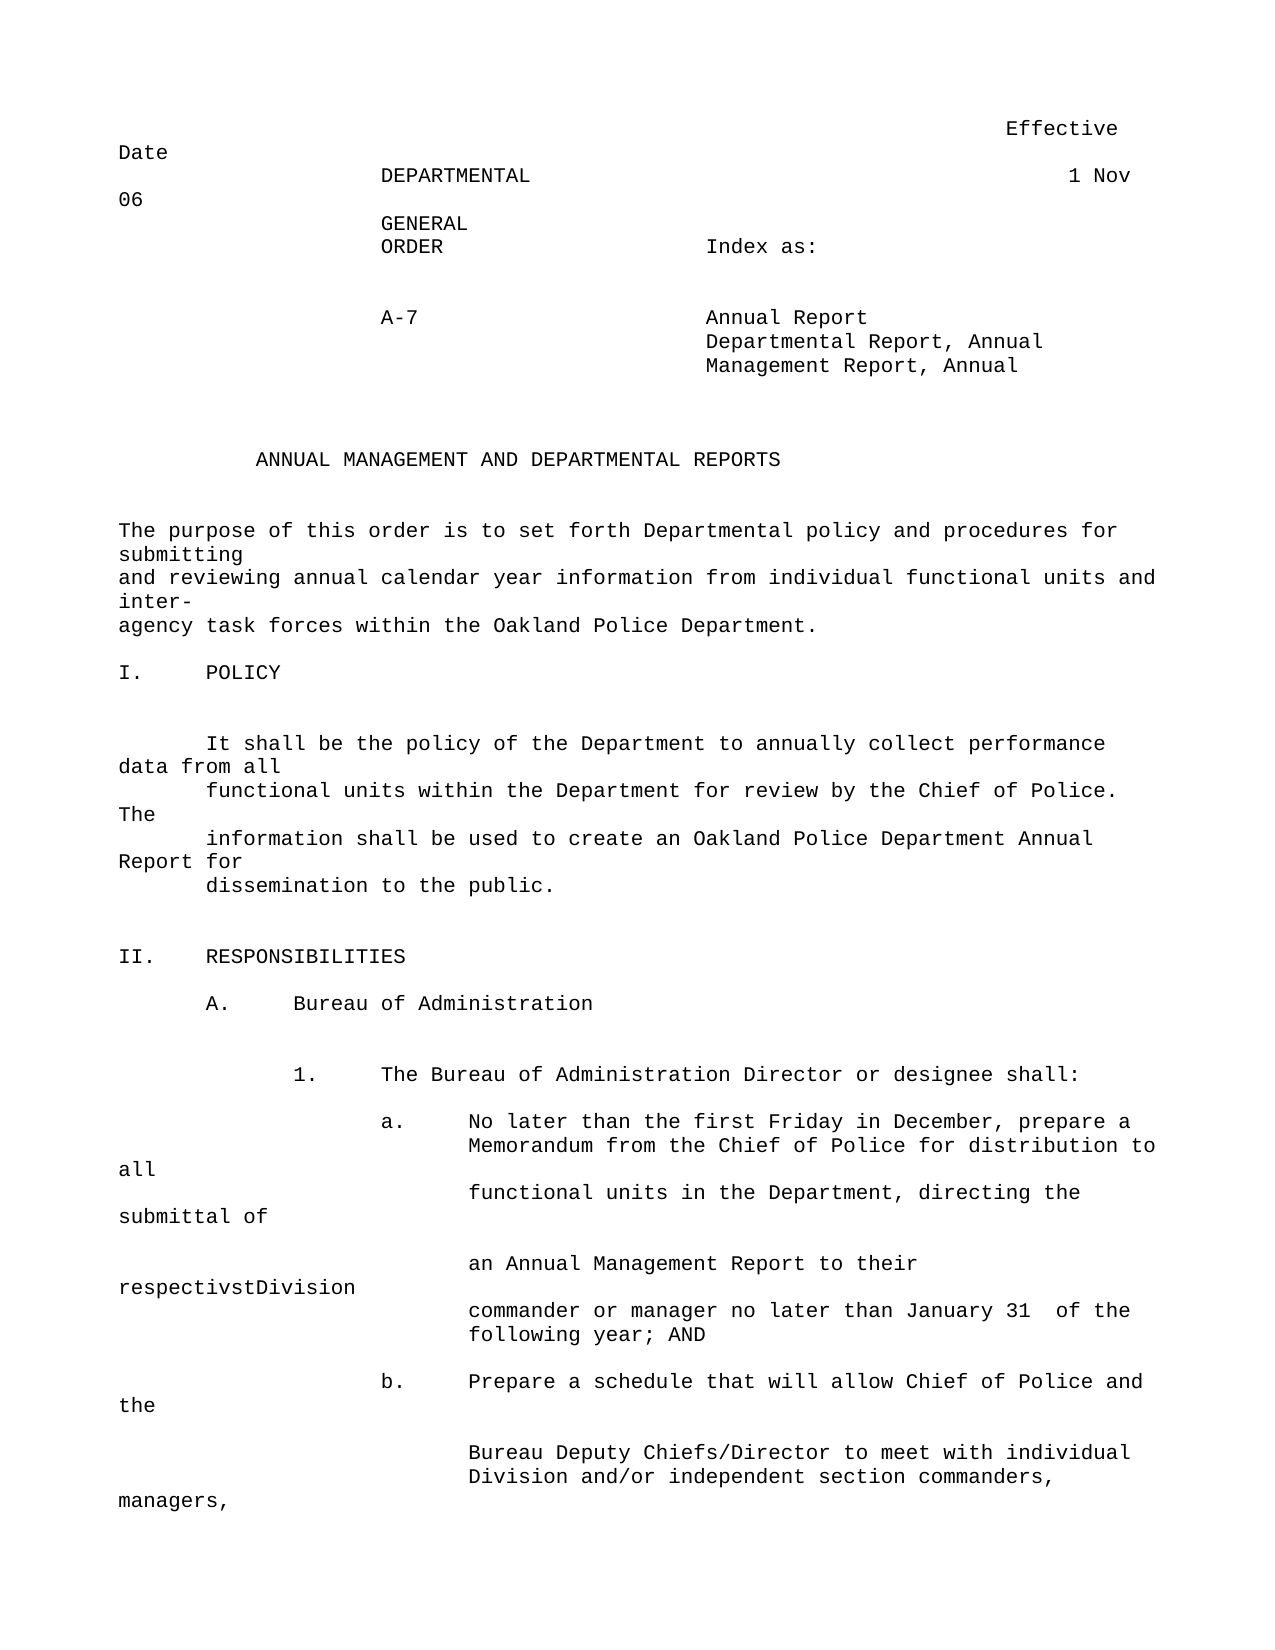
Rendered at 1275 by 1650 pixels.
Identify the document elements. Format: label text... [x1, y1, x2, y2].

text The purpose of this order is to set forth Departmental policy and procedures for submitting [118, 520, 1157, 567]
text A-7 Annual Report [118, 307, 1157, 331]
text an Annual Management Report to their respectivstDivision [118, 1253, 1157, 1300]
text and reviewing annual calendar year information from individual functional units and inter- [118, 567, 1157, 615]
text It shall be the policy of the Department to annually collect performance data from all [118, 733, 1157, 780]
text Division and/or independent section commanders, managers, [118, 1466, 1157, 1513]
text a. No later than the first Friday in December, prepare a [118, 1111, 1157, 1135]
text following year; AND [118, 1324, 1157, 1348]
text II. RESPONSIBILITIES [118, 946, 1157, 969]
text Management Report, Annual [118, 354, 1157, 378]
text GENERAL [118, 213, 1157, 236]
text Effective Date [118, 118, 1157, 165]
text Bureau Deputy Chiefs/Director to meet with individual [118, 1442, 1157, 1466]
text functional units in the Department, directing the submittal of [118, 1182, 1157, 1229]
text 1. The Bureau of Administration Director or designee shall: [118, 1064, 1157, 1088]
text Memorandum from the Chief of Police for distribution to all [118, 1135, 1157, 1182]
text I. POLICY [118, 662, 1157, 686]
text ORDER Index as: [118, 236, 1157, 260]
text commander or manager no later than January 31 of the [118, 1300, 1157, 1324]
text dissemination to the public. [118, 875, 1157, 898]
text ANNUAL MANAGEMENT AND DEPARTMENTAL REPORTS [118, 449, 1157, 473]
text A. Bureau of Administration [118, 993, 1157, 1017]
text Departmental Report, Annual [118, 331, 1157, 354]
text agency task forces within the Oakland Police Department. [118, 615, 1157, 638]
text b. Prepare a schedule that will allow Chief of Police and the [118, 1371, 1157, 1419]
text functional units within the Department for review by the Chief of Police. The [118, 780, 1157, 827]
text information shall be used to create an Oakland Police Department Annual Report for [118, 827, 1157, 875]
text DEPARTMENTAL 1 Nov 06 [118, 165, 1157, 213]
